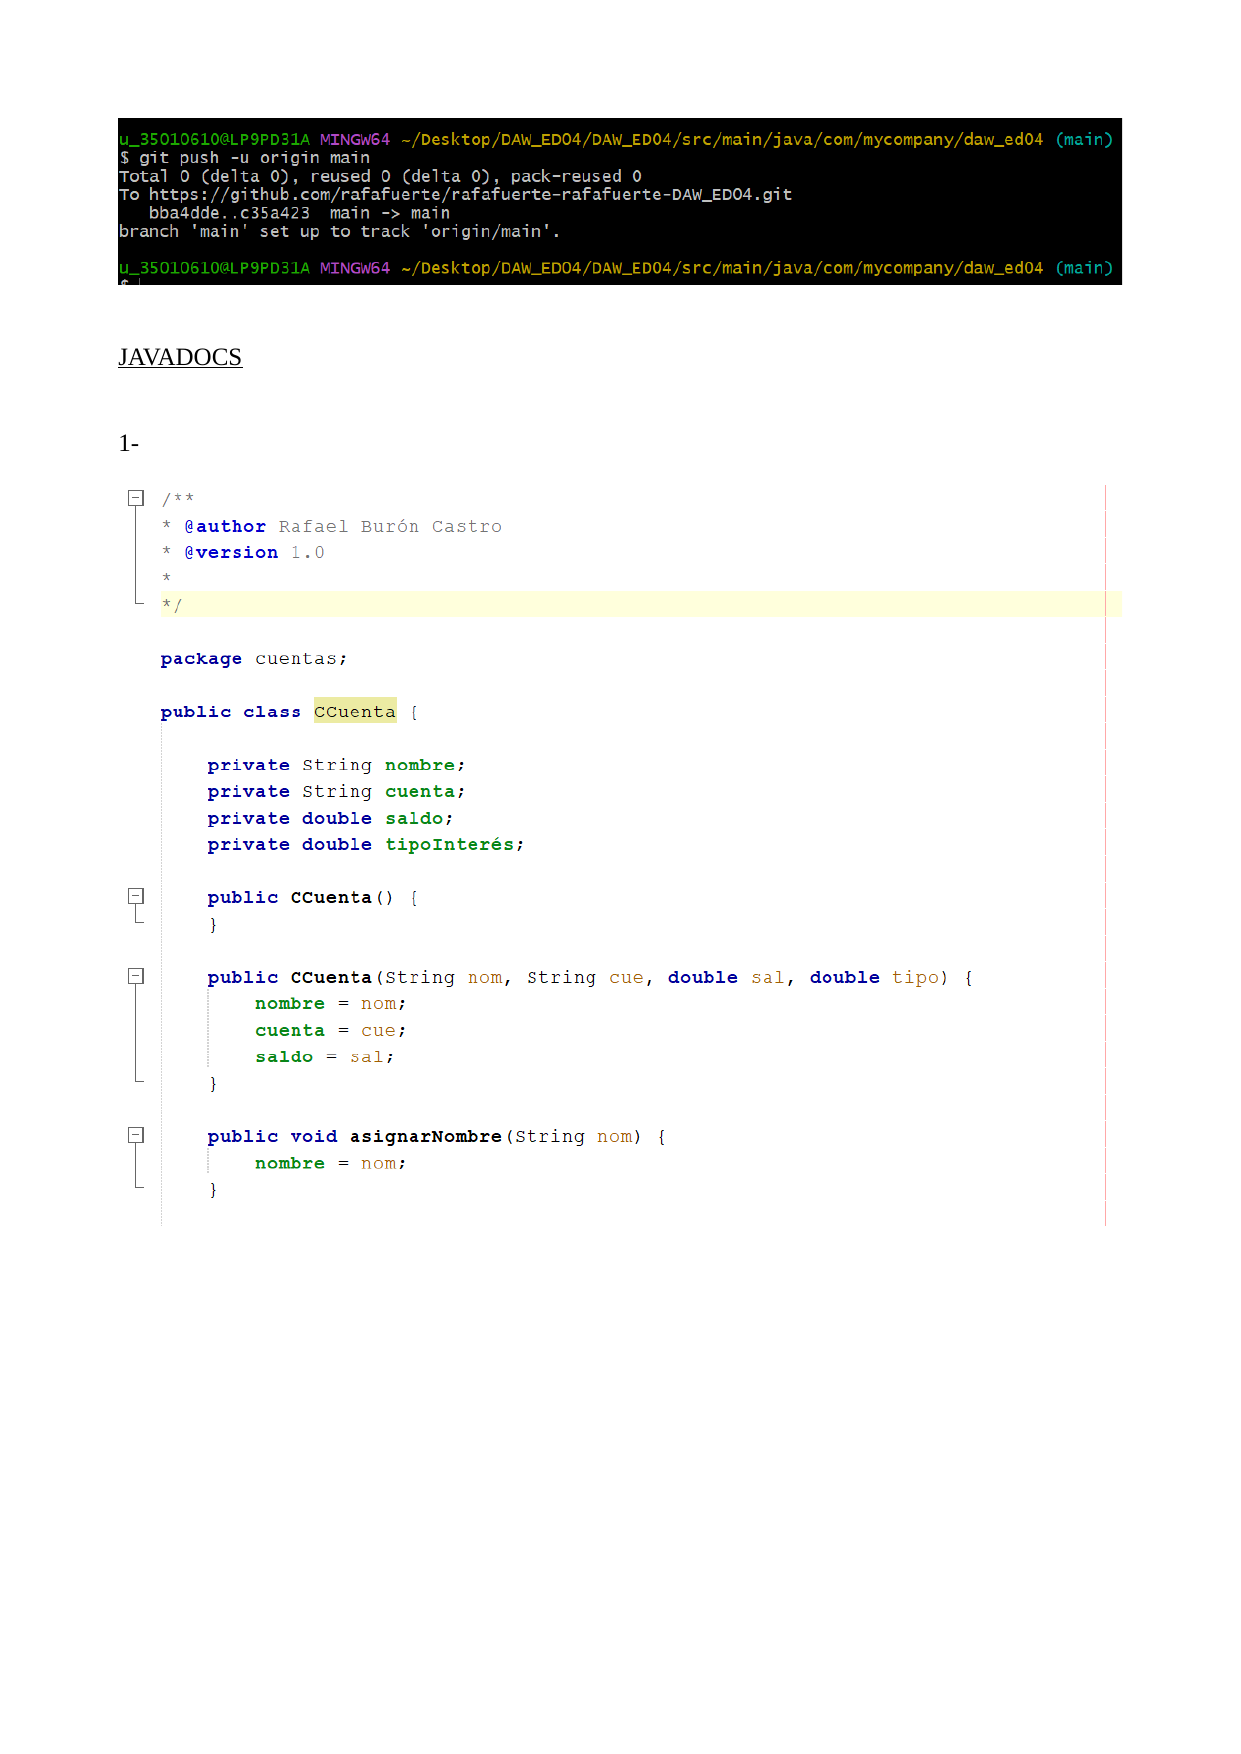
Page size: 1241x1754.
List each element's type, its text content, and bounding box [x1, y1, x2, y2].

picture [118, 485, 1123, 1226]
picture [118, 118, 1123, 285]
text JAVADOCS [118, 342, 1122, 370]
text 1- [118, 428, 1122, 457]
